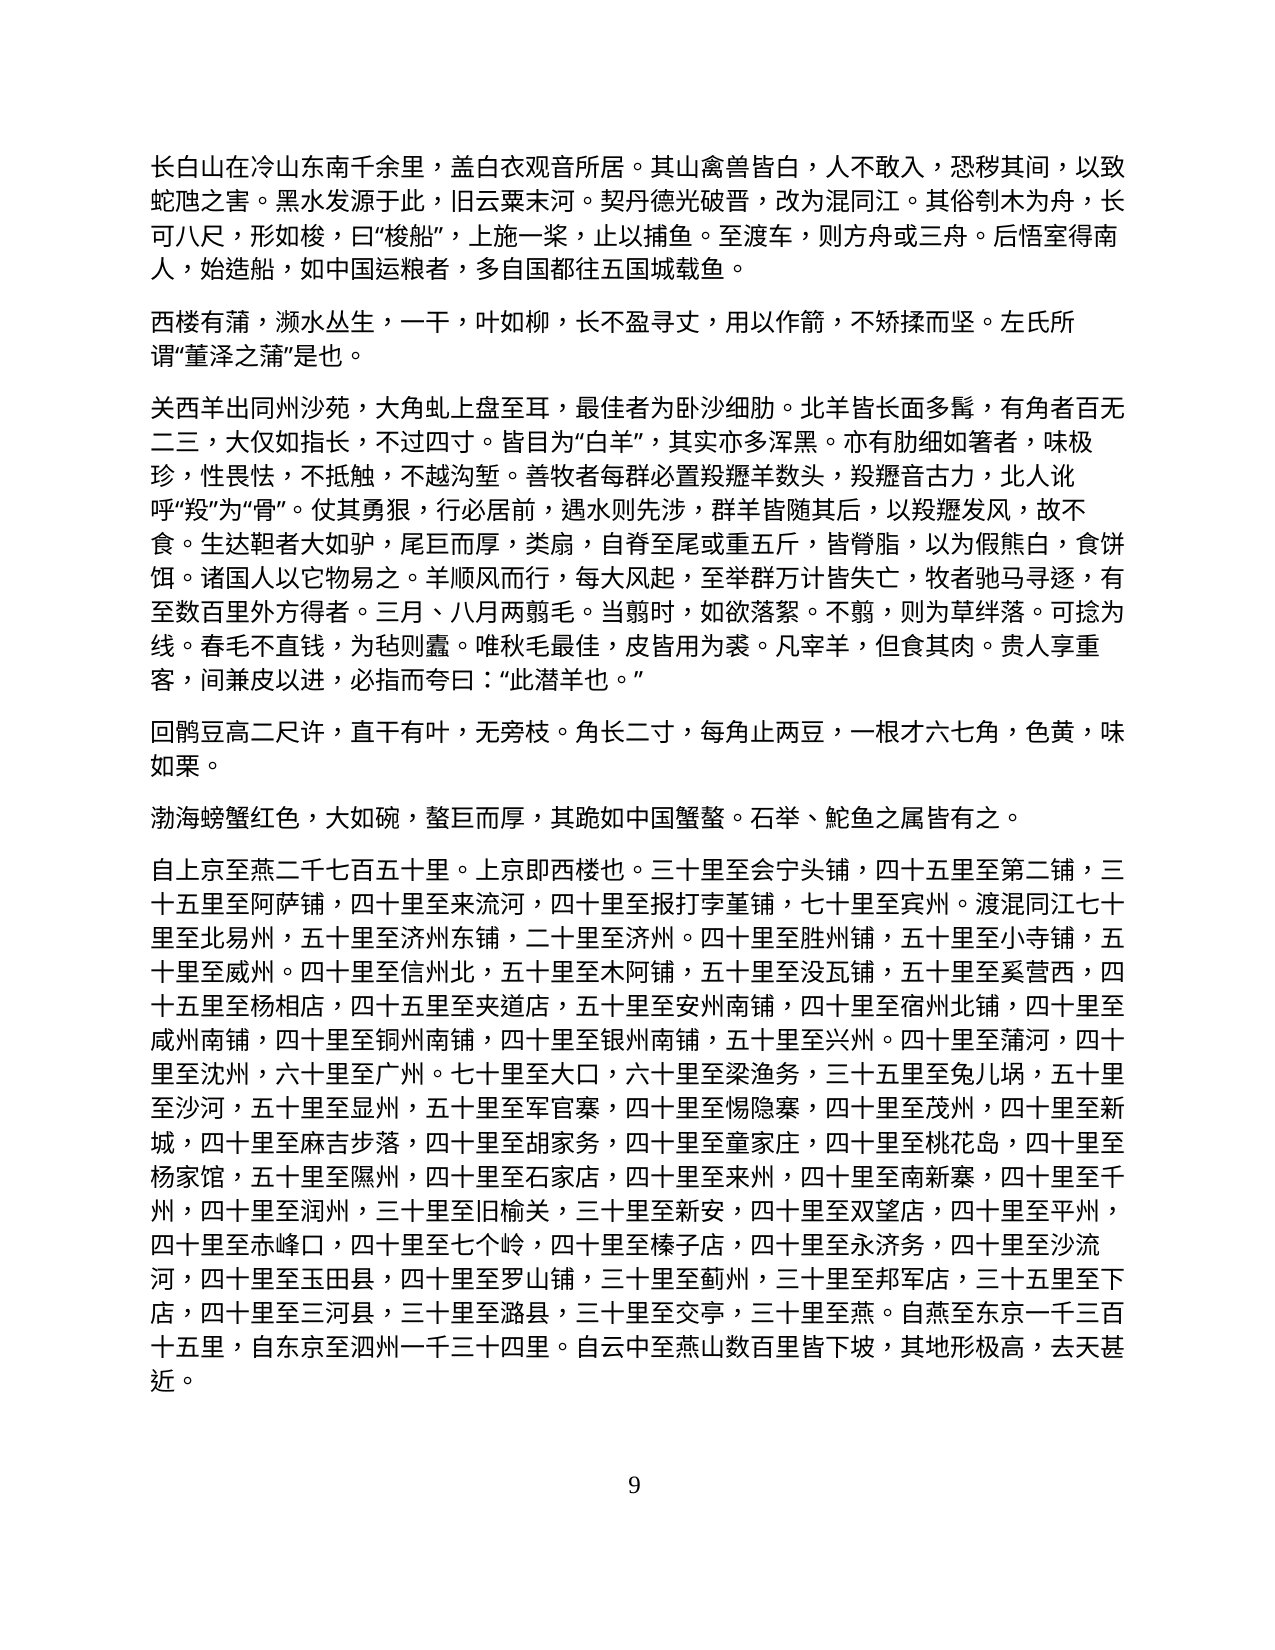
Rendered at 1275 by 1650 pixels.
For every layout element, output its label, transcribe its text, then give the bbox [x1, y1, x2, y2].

text 西楼有蒲，濒水丛生，一干，叶如柳，长不盈寻丈，用以作箭，不矫揉而坚。左氏所谓“董泽之蒲”是也。 [150, 304, 1125, 372]
text 关西羊出同州沙苑，大角虬上盘至耳，最佳者为卧沙细肋。北羊皆长面多髯，有角者百无二三，大仅如指长，不过四寸。皆目为“白羊”，其实亦多浑黑。亦有肋细如箸者，味极珍，性畏怯，不抵触，不越沟堑。善牧者每群必置羖䍽羊数头，羖䍽音古力，北人讹呼“羖”为“骨”。仗其勇狠，行必居前，遇水则先涉，群羊皆随其后，以羖䍽发风，故不食。生达靼者大如驴，尾巨而厚，类扇，自脊至尾或重五斤，皆膋脂，以为假熊白，食饼饵。诸国人以它物易之。羊顺风而行，每大风起，至举群万计皆失亡，牧者驰马寻逐，有至数百里外方得者。三月、八月两翦毛。当翦时，如欲落絮。不翦，则为草绊落。可捻为线。春毛不直钱，为毡则蠹。唯秋毛最佳，皮皆用为裘。凡宰羊，但食其肉。贵人享重客，间兼皮以进，必指而夸曰：“此潜羊也。” [150, 390, 1125, 697]
text 渤海螃蟹红色，大如碗，螯巨而厚，其跪如中国蟹螯。石举、鮀鱼之属皆有之。 [150, 801, 1125, 835]
text 自上京至燕二千七百五十里。上京即西楼也。三十里至会宁头铺，四十五里至第二铺，三十五里至阿萨铺，四十里至来流河，四十里至报打孛堇铺，七十里至宾州。渡混同江七十里至北易州，五十里至济州东铺，二十里至济州。四十里至胜州铺，五十里至小寺铺，五十里至威州。四十里至信州北，五十里至木阿铺，五十里至没瓦铺，五十里至奚营西，四十五里至杨相店，四十五里至夹道店，五十里至安州南铺，四十里至宿州北铺，四十里至咸州南铺，四十里至铜州南铺，四十里至银州南铺，五十里至兴州。四十里至蒲河，四十里至沈州，六十里至广州。七十里至大口，六十里至梁渔务，三十五里至兔儿埚，五十里至沙河，五十里至显州，五十里至军官寨，四十里至惕隐寨，四十里至茂州，四十里至新城，四十里至麻吉步落，四十里至胡家务，四十里至童家庄，四十里至桃花岛，四十里至杨家馆，五十里至隰州，四十里至石家店，四十里至来州，四十里至南新寨，四十里至千州，四十里至润州，三十里至旧榆关，三十里至新安，四十里至双望店，四十里至平州，四十里至赤峰口，四十里至七个岭，四十里至榛子店，四十里至永济务，四十里至沙流河，四十里至玉田县，四十里至罗山铺，三十里至蓟州，三十里至邦军店，三十五里至下店，四十里至三河县，三十里至潞县，三十里至交亭，三十里至燕。自燕至东京一千三百十五里，自东京至泗州一千三十四里。自云中至燕山数百里皆下坡，其地形极高，去天甚近。 [150, 853, 1125, 1398]
text 长白山在冷山东南千余里，盖白衣观音所居。其山禽兽皆白，人不敢入，恐秽其间，以致蛇虺之害。黑水发源于此，旧云粟末河。契丹德光破晋，改为混同江。其俗刳木为舟，长可八尺，形如梭，曰“梭船”，上施一桨，止以捕鱼。至渡车，则方舟或三舟。后悟室得南人，始造船，如中国运粮者，多自国都往五国城载鱼。 [150, 150, 1125, 286]
text 回鹘豆高二尺许，直干有叶，无旁枝。角长二寸，每角止两豆，一根才六七角，色黄，味如栗。 [150, 715, 1125, 783]
